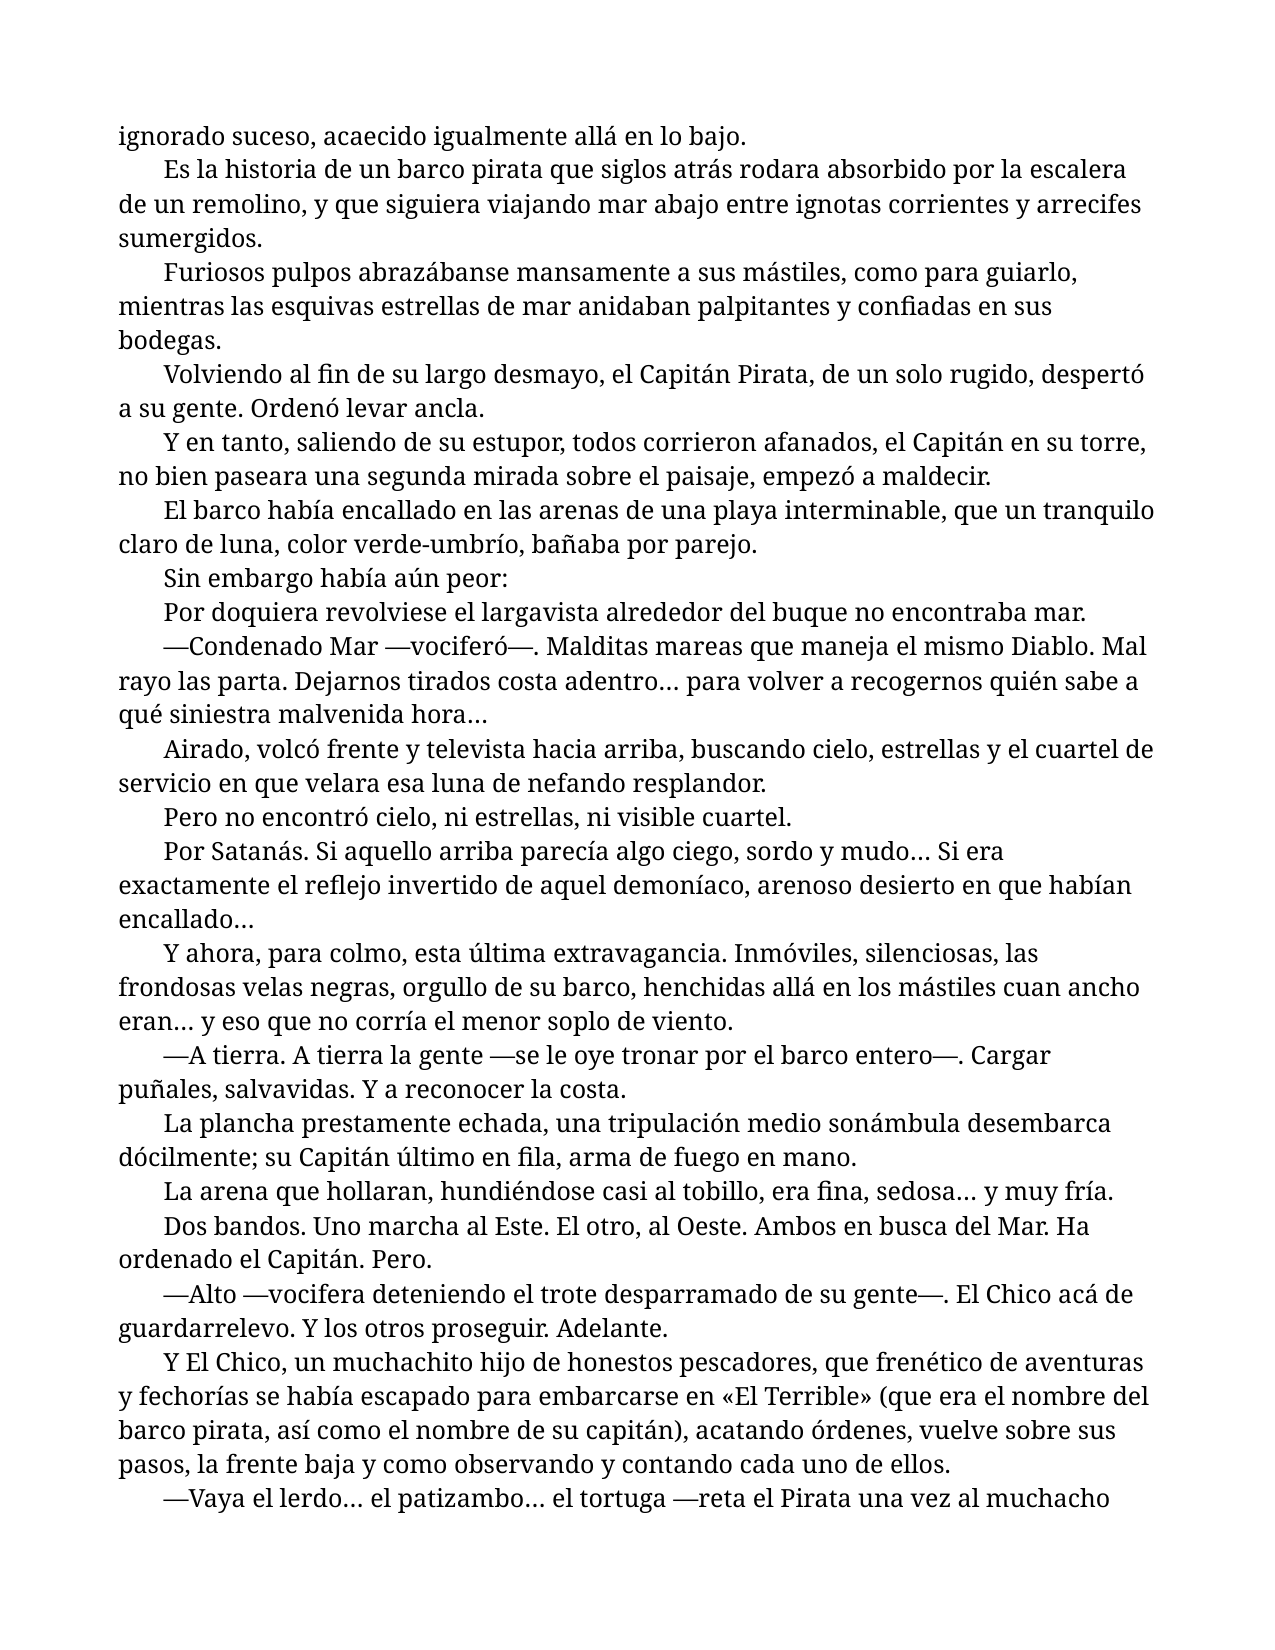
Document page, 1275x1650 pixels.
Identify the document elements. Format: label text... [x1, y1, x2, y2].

text ignorado suceso, acaecido igualmente allá en lo bajo. Es la historia de un barco pirata que siglos atrás rodara absorbido por la escalera de un remolino, y que siguiera viajando mar abajo entre ignotas corrientes y arrecifes sumergidos. Furiosos pulpos abrazábanse mansamente a sus mástiles, como para guiarlo, mientras las esquivas estrellas de mar anidaban palpitantes y confiadas en sus bodegas. Volviendo al fin de su largo desmayo, el Capitán Pirata, de un solo rugido, despertó a su gente. Ordenó levar ancla. Y en tanto, saliendo de su estupor, todos corrieron afanados, el Capitán en su torre, no bien paseara una segunda mirada sobre el paisaje, empezó a maldecir. El barco había encallado en las arenas de una playa interminable, que un tranquilo claro de luna, color verde-umbrío, bañaba por parejo. Sin embargo había aún peor: Por doquiera revolviese el largavista alrededor del buque no encontraba mar. —Condenado Mar —vociferó—. Malditas mareas que maneja el mismo Diablo. Mal rayo las parta. Dejarnos tirados costa adentro… para volver a recogernos quién sabe a qué siniestra malvenida hora… Airado, volcó frente y televista hacia arriba, buscando cielo, estrellas y el cuartel de servicio en que velara esa luna de nefando resplandor. Pero no encontró cielo, ni estrellas, ni visible cuartel. Por Satanás. Si aquello arriba parecía algo ciego, sordo y mudo… Si era exactamente el reflejo invertido de aquel demoníaco, arenoso desierto en que habían encallado… Y ahora, para colmo, esta última extravagancia. Inmóviles, silenciosas, las frondosas velas negras, orgullo de su barco, henchidas allá en los mástiles cuan ancho eran… y eso que no corría el menor soplo de viento. —A tierra. A tierra la gente —se le oye tronar por el barco entero—. Cargar puñales, salvavidas. Y a reconocer la costa. La plancha prestamente echada, una tripulación medio sonámbula desembarca dócilmente; su Capitán último en fila, arma de fuego en mano. La arena que hollaran, hundiéndose casi al tobillo, era fina, sedosa… y muy fría. Dos bandos. Uno marcha al Este. El otro, al Oeste. Ambos en busca del Mar. Ha ordenado el Capitán. Pero. —Alto —vocifera deteniendo el trote desparramado de su gente—. El Chico acá de guardarrelevo. Y los otros proseguir. Adelante. Y El Chico, un muchachito hijo de honestos pescadores, que frenético de aventuras y fechorías se había escapado para embarcarse en «El Terrible» (que era el nombre del barco pirata, así como el nombre de su capitán), acatando órdenes, vuelve sobre sus pasos, la frente baja y como observando y contando cada uno de ellos. —Vaya el lerdo… el patizambo… el tortuga —reta el Pirata una vez al muchacho [118, 118, 1157, 1515]
